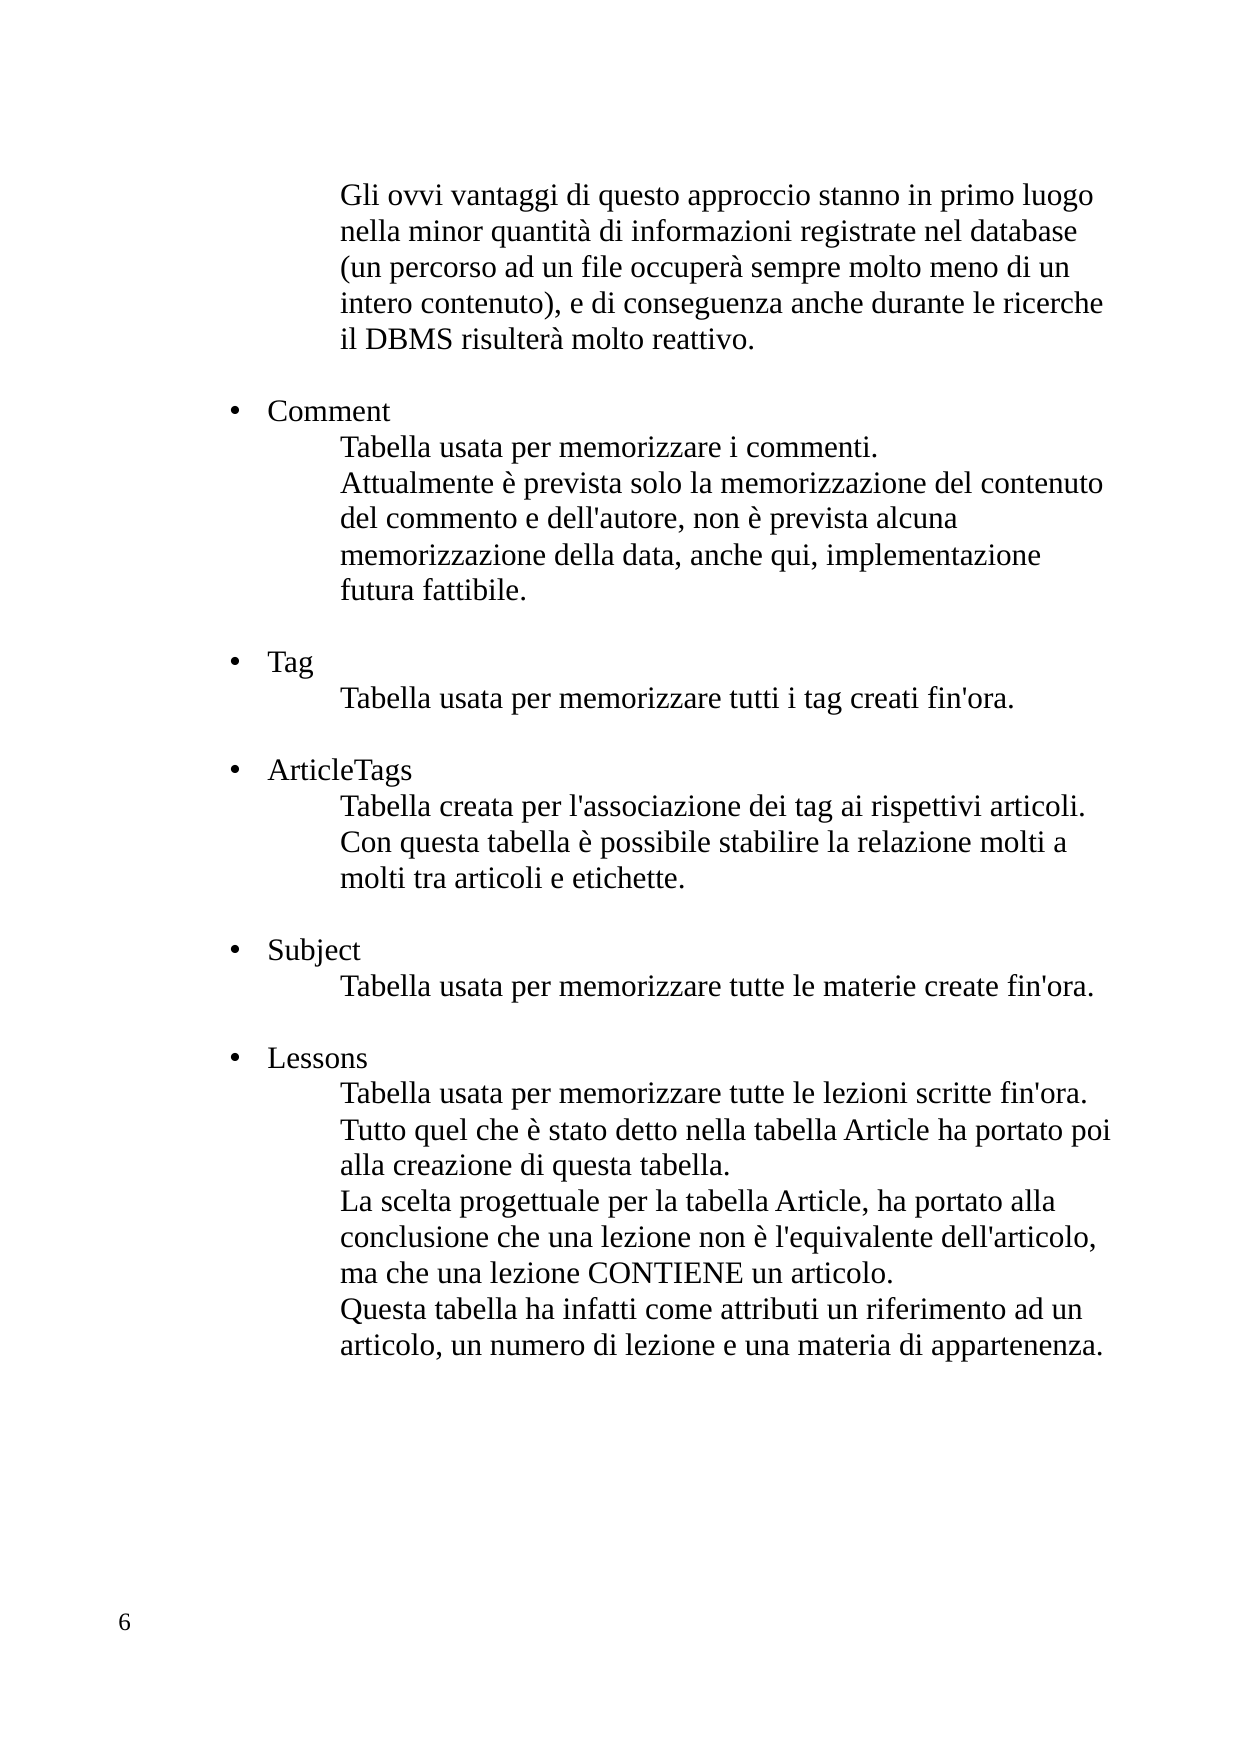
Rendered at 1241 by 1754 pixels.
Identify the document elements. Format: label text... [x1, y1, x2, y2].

list Comment [229, 392, 1122, 428]
list Tabella usata per memorizzare i commenti. Attualmente è prevista solo la memorizzazione del contenuto del commento e dell'autore, non è prevista alcuna memorizzazione della data, anche qui, implementazione futura fattibile. [302, 428, 1122, 643]
text Gli ovvi vantaggi di questo approccio stanno in primo luogo nella minor quantità di informazioni registrate nel database (un percorso ad un file occuperà sempre molto meno di un intero contenuto), e di conseguenza anche durante le ricerche il DBMS risulterà molto reattivo. [340, 176, 1122, 356]
list ArticleTags [229, 751, 1122, 787]
list Tabella creata per l'associazione dei tag ai rispettivi articoli. Con questa tabella è possibile stabilire la relazione molti a molti tra articoli e etichette. [302, 787, 1122, 895]
list Tabella usata per memorizzare tutte le materie create fin'ora. [302, 967, 1122, 1003]
list Tabella usata per memorizzare tutte le lezioni scritte fin'ora. [302, 1075, 1122, 1111]
list Tabella usata per memorizzare tutti i tag creati fin'ora. [302, 679, 1122, 715]
list Subject [229, 931, 1122, 967]
list Questa tabella ha infatti come attributi un riferimento ad un articolo, un numero di lezione e una materia di appartenenza. [302, 1290, 1122, 1398]
list Tag [229, 643, 1122, 679]
list La scelta progettuale per la tabella Article, ha portato alla conclusione che una lezione non è l'equivalente dell'articolo, ma che una lezione CONTIENE un articolo. [302, 1183, 1122, 1290]
list Lessons [229, 1039, 1122, 1075]
list Tutto quel che è stato detto nella tabella Article ha portato poi alla creazione di questa tabella. [302, 1111, 1122, 1183]
